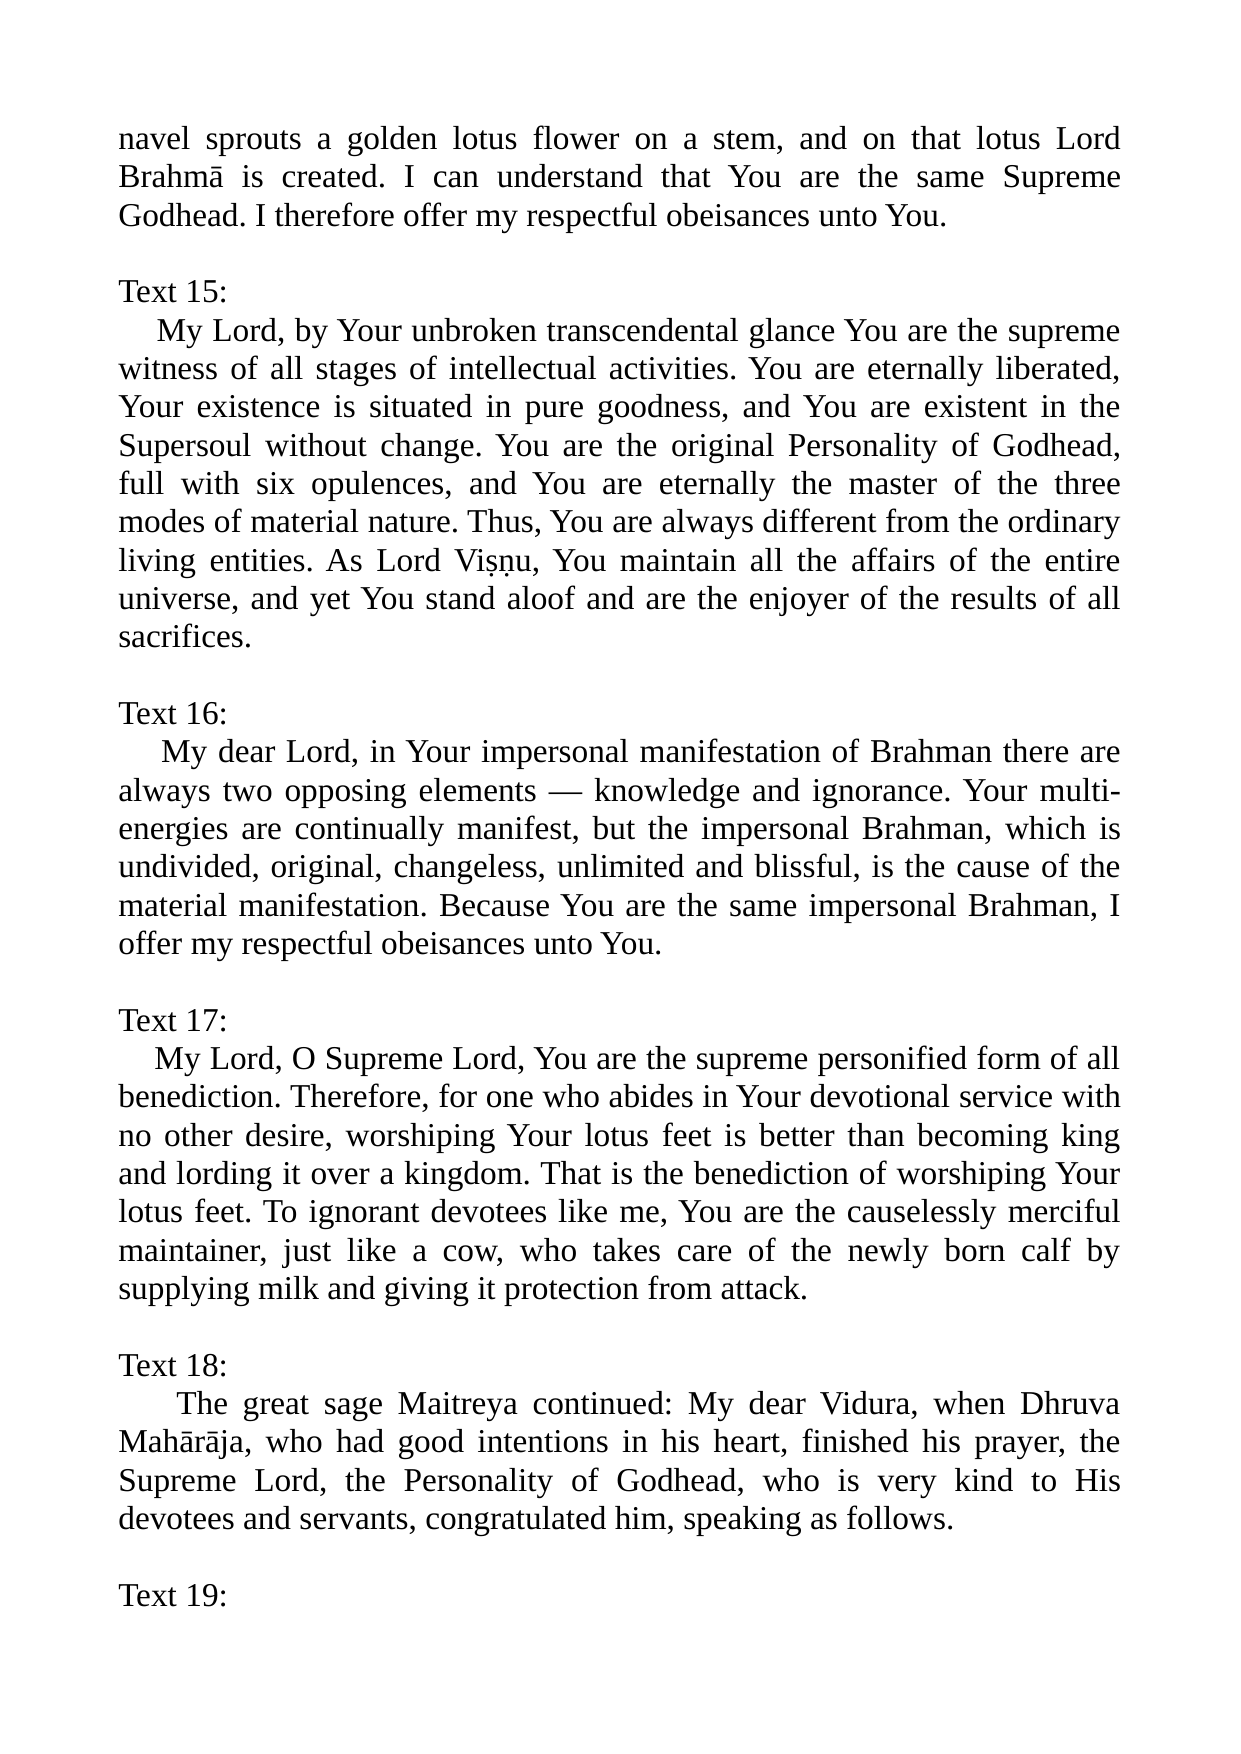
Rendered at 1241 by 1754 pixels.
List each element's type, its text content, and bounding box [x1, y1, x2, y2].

text My dear Lord, in Your impersonal manifestation of Brahman there are always two opposing elements — knowledge and ignorance. Your multi-energies are continually manifest, but the impersonal Brahman, which is undivided, original, changeless, unlimited and blissful, is the cause of the material manifestation. Because You are the same impersonal Brahman, I offer my respectful obeisances unto You. [118, 731, 1122, 961]
text The great sage Maitreya continued: My dear Vidura, when Dhruva Mahārāja, who had good intentions in his heart, finished his prayer, the Supreme Lord, the Personality of Godhead, who is very kind to His devotees and servants, congratulated him, speaking as follows. [118, 1383, 1122, 1536]
text Text 19: [118, 1575, 1122, 1613]
text Text 16: [118, 693, 1122, 731]
text Text 15: [118, 271, 1122, 310]
text My Lord, O Supreme Lord, You are the supreme personified form of all benediction. Therefore, for one who abides in Your devotional service with no other desire, worshiping Your lotus feet is better than becoming king and lording it over a kingdom. That is the benediction of worshiping Your lotus feet. To ignorant devotees like me, You are the causelessly merciful maintainer, just like a cow, who takes care of the newly born calf by supplying milk and giving it protection from attack. [118, 1038, 1122, 1306]
text Text 18: [118, 1345, 1122, 1383]
text Text 17: [118, 1000, 1122, 1038]
text navel sprouts a golden lotus flower on a stem, and on that lotus Lord Brahmā is created. I can understand that You are the same Supreme Godhead. I therefore offer my respectful obeisances unto You. [118, 118, 1122, 233]
text My Lord, by Your unbroken transcendental glance You are the supreme witness of all stages of intellectual activities. You are eternally liberated, Your existence is situated in pure goodness, and You are existent in the Supersoul without change. You are the original Personality of Godhead, full with six opulences, and You are eternally the master of the three modes of material nature. Thus, You are always different from the ordinary living entities. As Lord Viṣṇu, You maintain all the affairs of the entire universe, and yet You stand aloof and are the enjoyer of the results of all sacrifices. [118, 310, 1122, 655]
